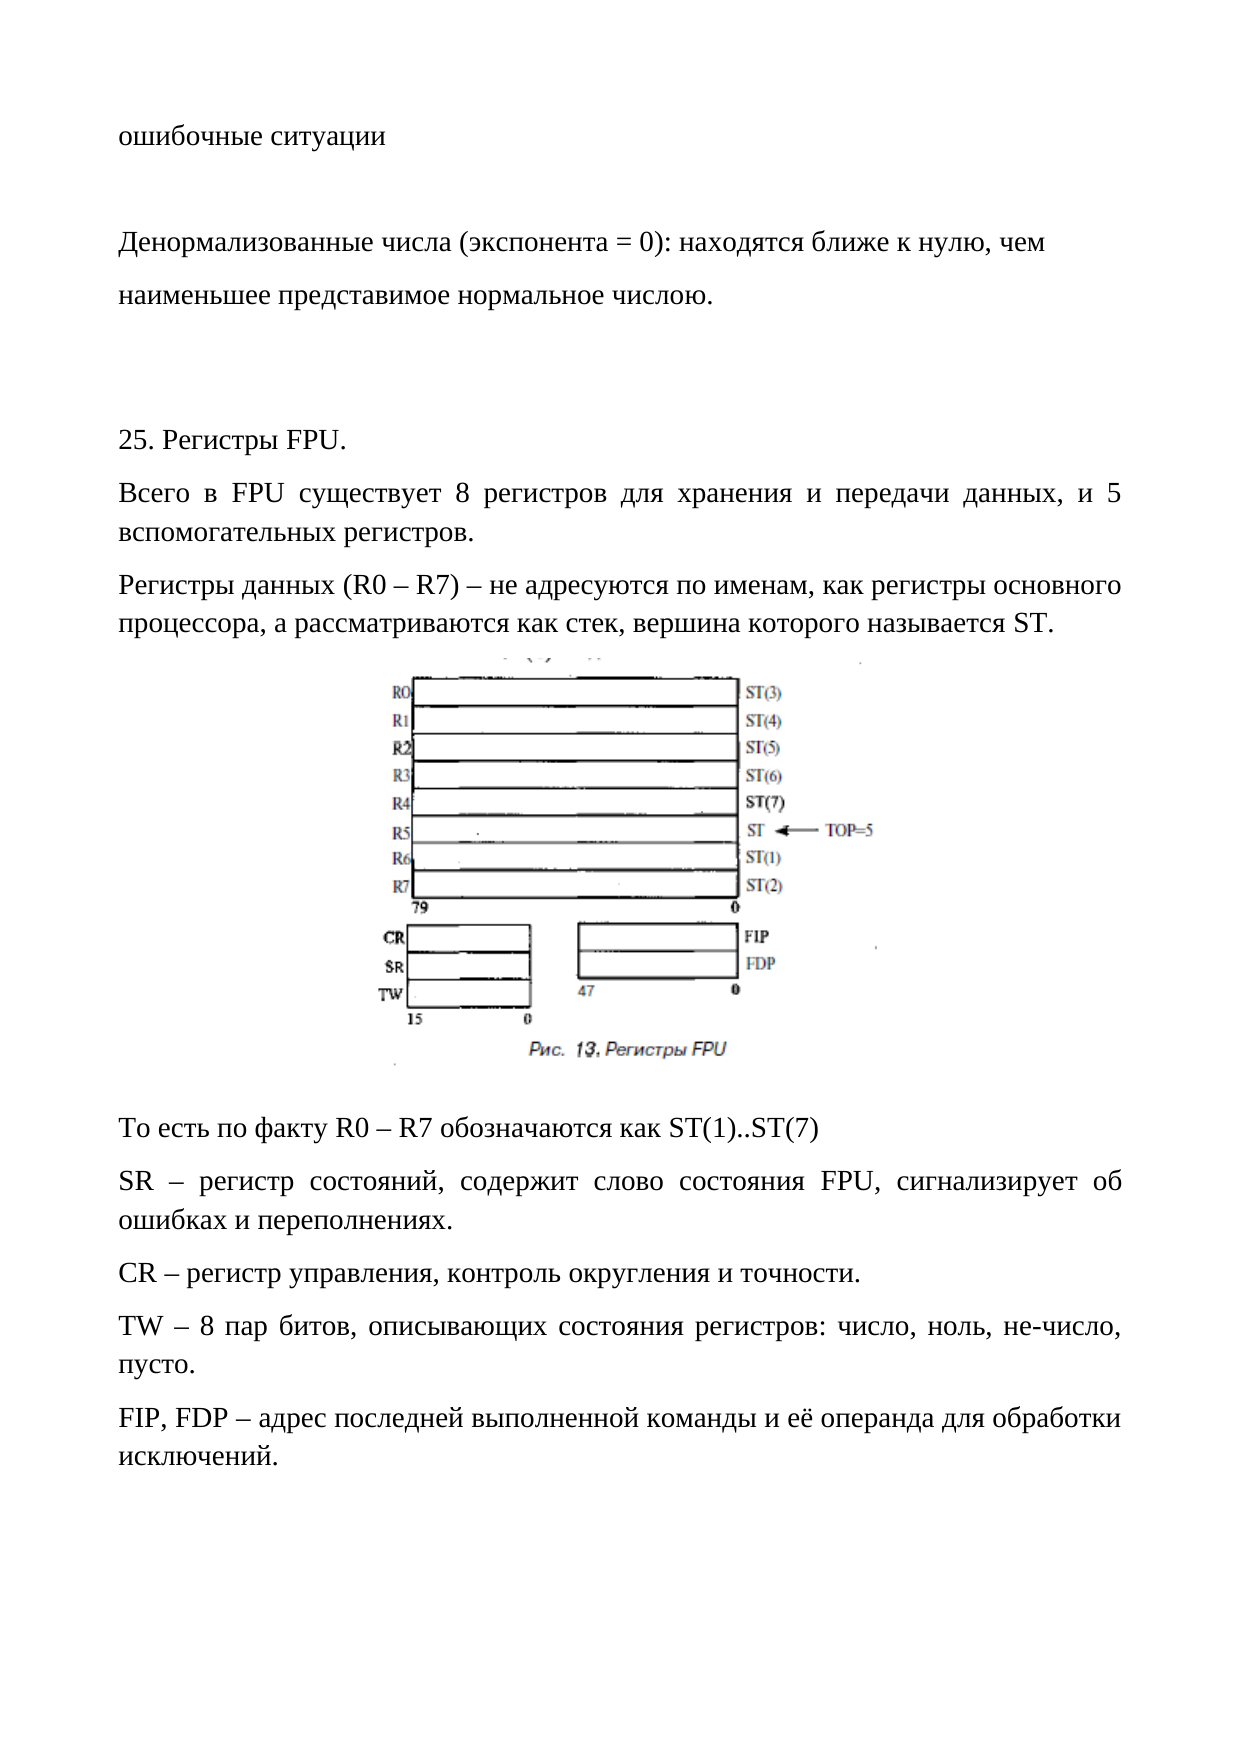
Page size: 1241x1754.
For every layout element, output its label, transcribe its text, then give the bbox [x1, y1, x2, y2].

text То есть по факту R0 – R7 обозначаются как ST(1)..ST(7) [118, 659, 1122, 1144]
text Всего в FPU существует 8 регистров для хранения и передачи данных, и 5 вспомогательных регистров. [118, 475, 1122, 547]
text Денормализованные числа (экспонента = 0): находятся ближе к нулю, чем [118, 224, 1122, 258]
picture [352, 658, 888, 1067]
text наименьшее представимое нормальное числою. [118, 277, 1122, 311]
text CR – регистр управления, контроль округления и точности. [118, 1255, 1122, 1288]
text Регистры данных (R0 – R7) – не адресуются по именам, как регистры основного процессора, а рассматриваются как стек, вершина которого называется ST. [118, 567, 1122, 639]
text TW – 8 пар битов, описывающих состояния регистров: число, ноль, не-число, пусто. [118, 1308, 1122, 1380]
text FIP, FDP – адрес последней выполненной команды и её операнда для обработки исключений. [118, 1400, 1122, 1472]
text SR – регистр состояний, содержит слово состояния FPU, сигнализирует об ошибках и переполнениях. [118, 1163, 1122, 1235]
text ошибочные ситуации [118, 118, 1122, 152]
text 25. Регистры FPU. [118, 384, 1122, 456]
